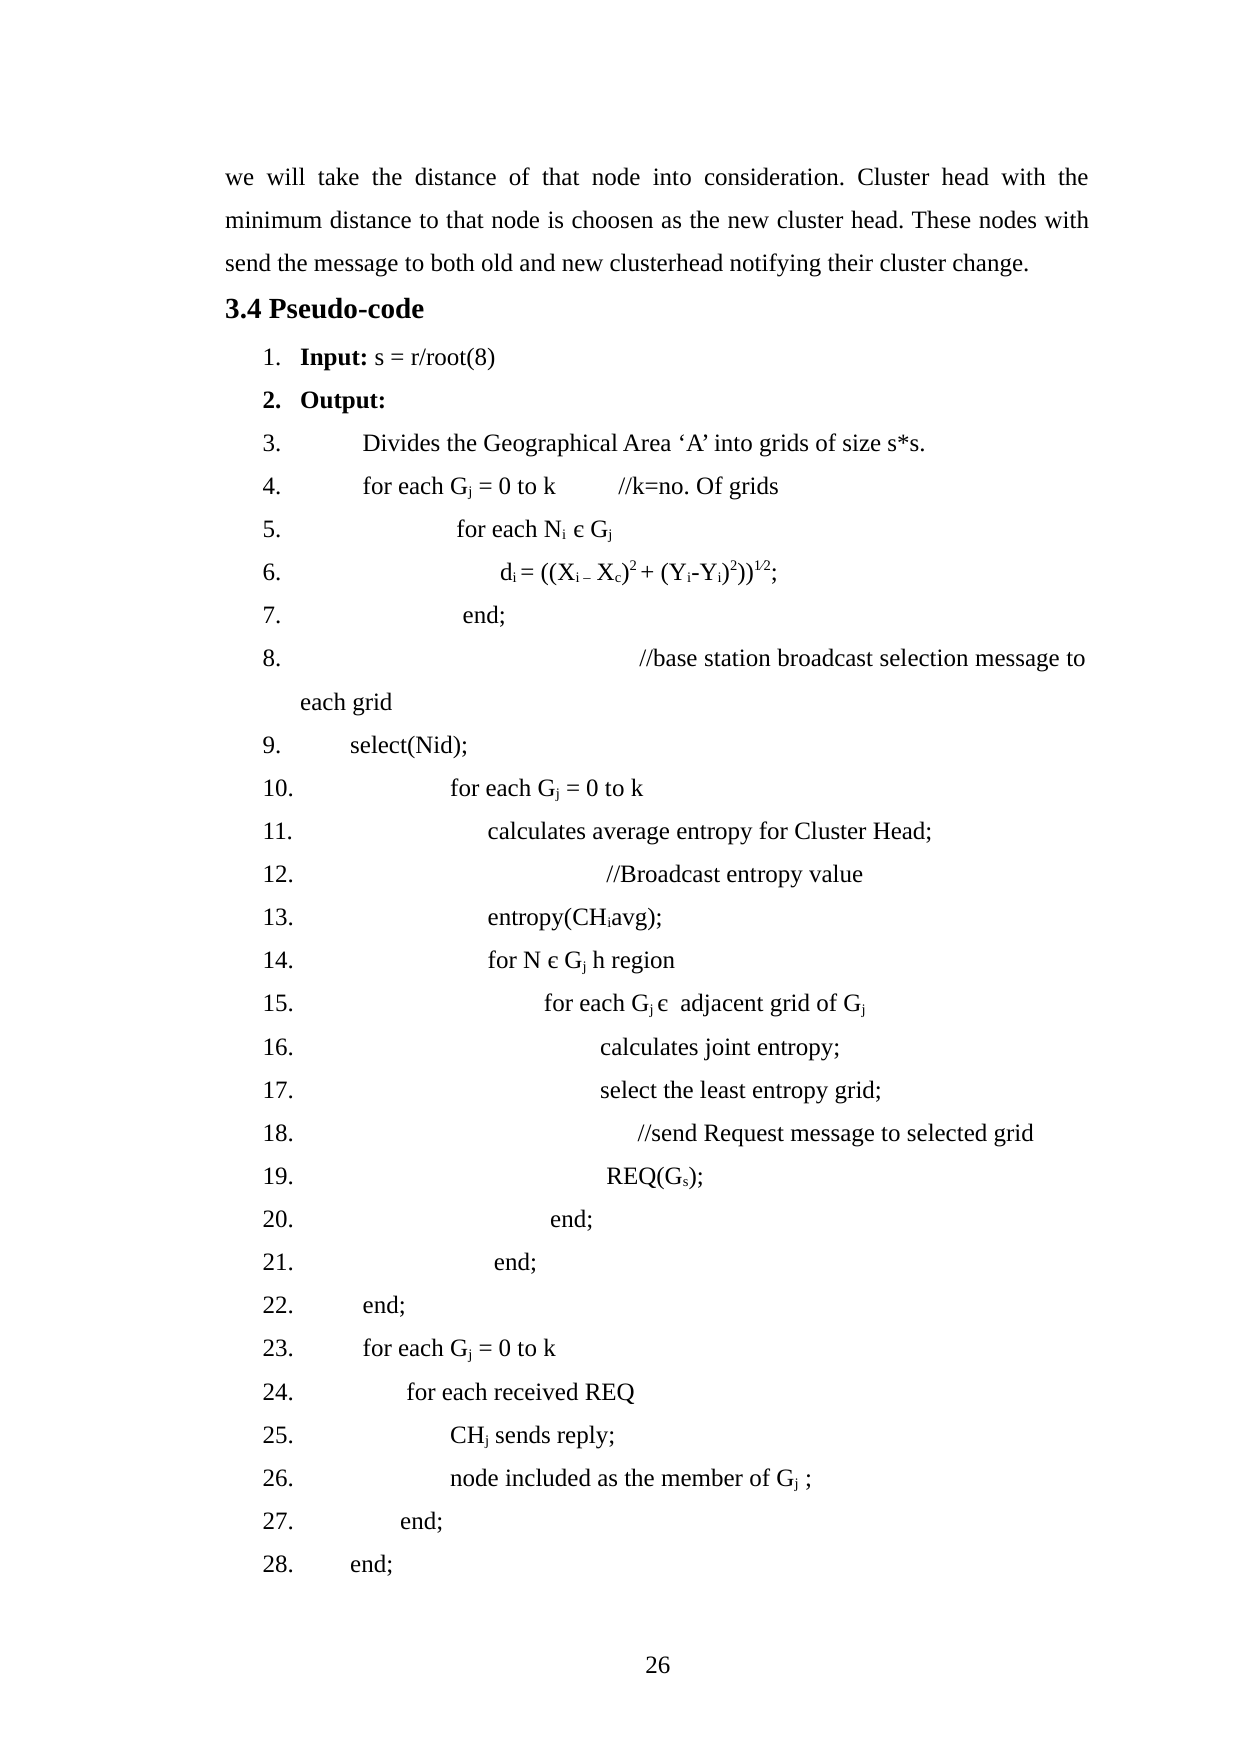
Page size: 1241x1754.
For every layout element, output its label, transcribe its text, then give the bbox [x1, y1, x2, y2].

list for each Gj = 0 to k [262, 773, 1090, 802]
list Input: s = r/root(8) [262, 342, 1090, 370]
list //send Request message to selected grid [262, 1118, 1090, 1147]
list select(Nid); [262, 730, 1090, 758]
list CHj sends reply; [262, 1420, 1090, 1448]
list calculates average entropy for Cluster Head; [262, 816, 1090, 845]
list Divides the Geographical Area ‘A’ into grids of size s*s. [262, 428, 1090, 457]
list node included as the member of Gj ; [262, 1463, 1090, 1492]
list end; [262, 1204, 1090, 1233]
list end; [262, 1506, 1090, 1535]
list //Broadcast entropy value [262, 859, 1090, 888]
list calculates joint entropy; [262, 1032, 1090, 1060]
list for each Ni є Gj [262, 514, 1090, 543]
list //base station broadcast selection message to each grid [262, 643, 1090, 715]
list REQ(Gs); [262, 1161, 1090, 1190]
text 3.4 Pseudo-code [225, 291, 1090, 325]
list di = ((Xi – Xc)2 + (Yi-Yi)2))1⁄2; [262, 557, 1090, 586]
list for each received REQ [262, 1377, 1090, 1405]
list end; [262, 600, 1090, 629]
list for each Gj = 0 to k //k=no. Of grids [262, 471, 1090, 500]
list end; [262, 1247, 1090, 1276]
list select the least entropy grid; [262, 1075, 1090, 1103]
list end; [262, 1549, 1090, 1578]
list for N є Gj h region [262, 945, 1090, 974]
list for each Gj = 0 to k [262, 1333, 1090, 1362]
text we will take the distance of that node into consideration. Cluster head with the minimum distance to that node is choosen as the new cluster head. These nodes with send the message to both old and new clusterhead notifying their cluster change. [225, 162, 1090, 277]
list entropy(CHiavg); [262, 902, 1090, 931]
list Output: [262, 385, 1090, 413]
list end; [262, 1290, 1090, 1319]
list for each Gj є adjacent grid of Gj [262, 988, 1090, 1017]
